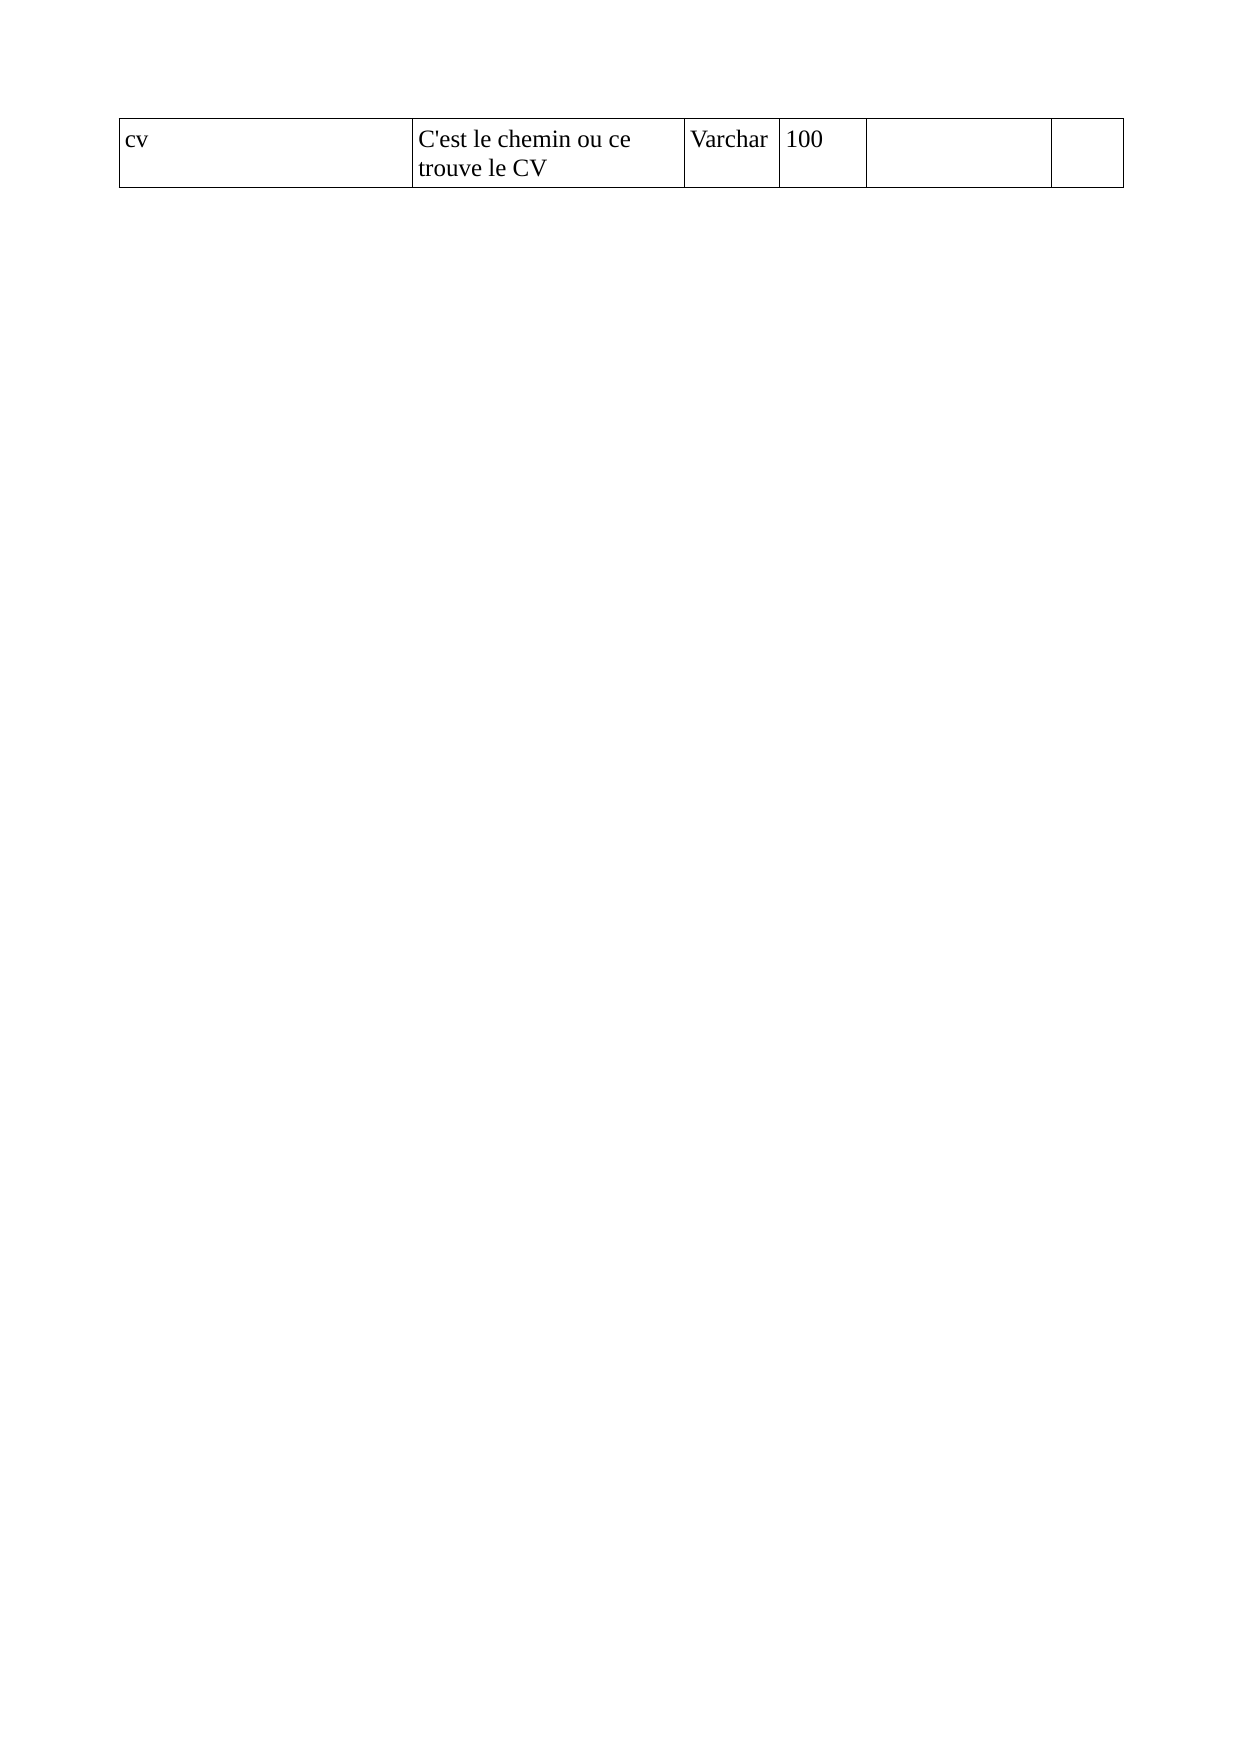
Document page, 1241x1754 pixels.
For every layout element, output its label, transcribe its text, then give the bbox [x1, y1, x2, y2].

table_cell C'est le chemin ou ce trouve le CV [413, 119, 684, 187]
table_cell [867, 119, 1051, 187]
table_cell cv [120, 119, 412, 187]
table_cell 100 [780, 119, 866, 187]
table_cell [1052, 119, 1123, 187]
table_cell Varchar [685, 119, 779, 187]
